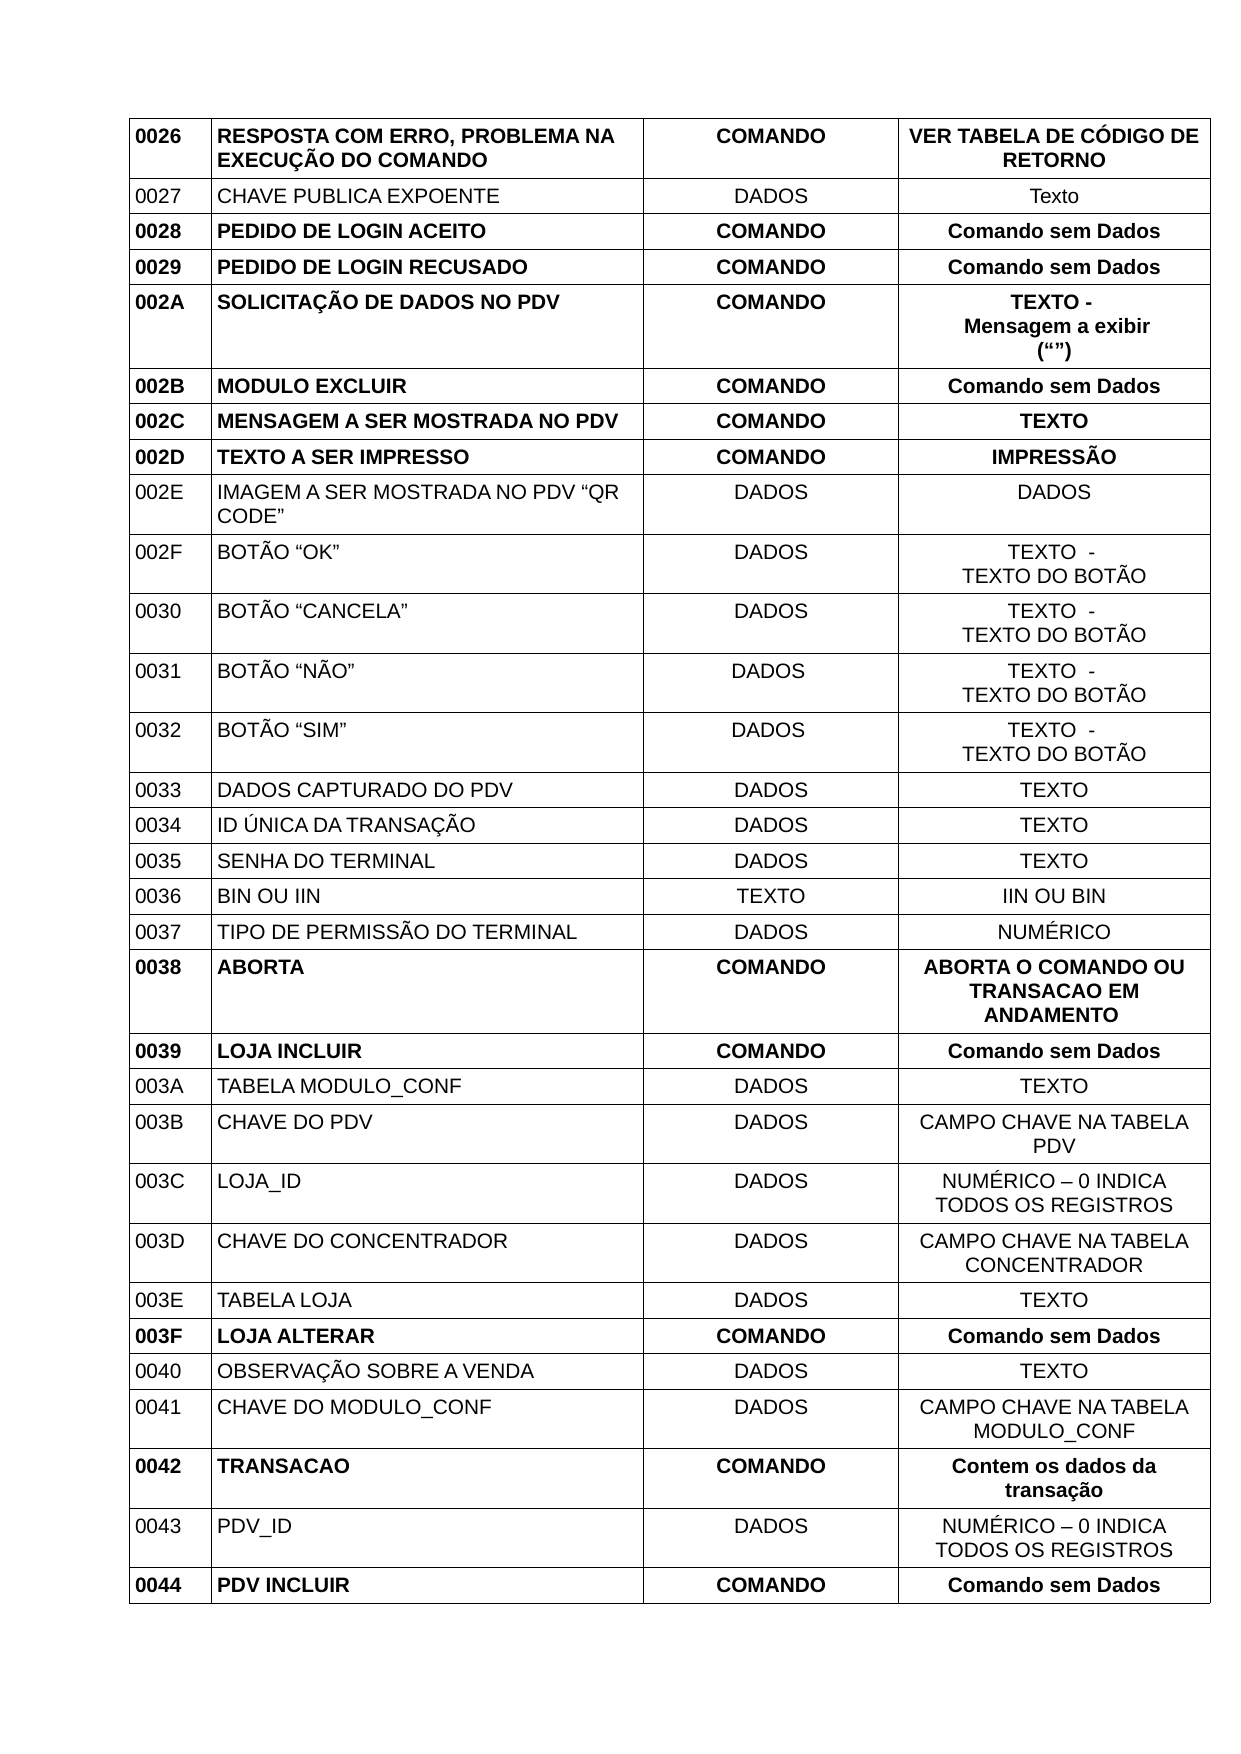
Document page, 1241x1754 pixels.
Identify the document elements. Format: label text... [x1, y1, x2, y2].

table_cell COMANDO [644, 404, 898, 439]
table_cell COMANDO [644, 119, 898, 178]
table_cell DADOS [644, 915, 898, 949]
table_cell 0038 [130, 950, 211, 1033]
table_cell TEXTO [899, 1069, 1210, 1104]
table_cell COMANDO [644, 369, 898, 403]
table_cell NUMÉRICO – 0 INDICA TODOS OS REGISTROS [899, 1164, 1210, 1223]
table_cell DADOS [644, 179, 898, 213]
table_cell 0035 [130, 844, 211, 878]
table_cell Comando sem Dados [899, 1034, 1210, 1068]
table_cell DADOS [644, 1164, 898, 1223]
table_cell 002F [130, 535, 211, 593]
table_cell 003B [130, 1105, 211, 1163]
table_cell COMANDO [644, 1449, 898, 1508]
table_cell DADOS [644, 1224, 898, 1282]
table_cell PDV INCLUIR [212, 1568, 643, 1603]
table_cell DADOS [644, 535, 898, 593]
table_cell NUMÉRICO – 0 INDICA TODOS OS REGISTROS [899, 1509, 1210, 1567]
table_cell 002E [130, 475, 211, 534]
table_cell 003E [130, 1283, 211, 1318]
table_cell DADOS [644, 475, 898, 534]
table_cell TEXTO - TEXTO DO BOTÃO [899, 594, 1210, 653]
table_cell NUMÉRICO [899, 915, 1210, 949]
table_cell MENSAGEM A SER MOSTRADA NO PDV [212, 404, 643, 439]
table_cell 003F [130, 1319, 211, 1353]
table_cell 0043 [130, 1509, 211, 1567]
table_cell DADOS [644, 654, 898, 712]
table_cell Comando sem Dados [899, 369, 1210, 403]
table_cell DADOS [644, 844, 898, 878]
table_cell CHAVE DO PDV [212, 1105, 643, 1163]
table_cell 0033 [130, 773, 211, 807]
table_cell COMANDO [644, 1034, 898, 1068]
table_cell RESPOSTA COM ERRO, PROBLEMA NA EXECUÇÃO DO COMANDO [212, 119, 643, 178]
table_cell DADOS CAPTURADO DO PDV [212, 773, 643, 807]
table_cell TEXTO [899, 1354, 1210, 1389]
table_cell IMPRESSÃO [899, 440, 1210, 474]
table_cell CHAVE DO CONCENTRADOR [212, 1224, 643, 1282]
table_cell Contem os dados da transação [899, 1449, 1210, 1508]
table_cell IIN OU BIN [899, 879, 1210, 914]
table_cell PEDIDO DE LOGIN ACEITO [212, 214, 643, 249]
table_cell DADOS [644, 1354, 898, 1389]
table_cell DADOS [644, 1105, 898, 1163]
table_cell 0032 [130, 713, 211, 772]
table_cell TEXTO [899, 808, 1210, 843]
table_cell TEXTO [899, 844, 1210, 878]
table_cell Comando sem Dados [899, 214, 1210, 249]
table_cell 0026 [130, 119, 211, 178]
table_cell VER TABELA DE CÓDIGO DE RETORNO [899, 119, 1210, 178]
table_cell CAMPO CHAVE NA TABELA MODULO_CONF [899, 1390, 1210, 1448]
table_cell TABELA LOJA [212, 1283, 643, 1318]
table_cell BOTÃO “OK” [212, 535, 643, 593]
table_cell DADOS [644, 808, 898, 843]
table_cell 003A [130, 1069, 211, 1104]
table_cell TIPO DE PERMISSÃO DO TERMINAL [212, 915, 643, 949]
table_cell TRANSACAO [212, 1449, 643, 1508]
table_cell COMANDO [644, 950, 898, 1033]
table_cell TEXTO [644, 879, 898, 914]
table_cell Comando sem Dados [899, 250, 1210, 284]
table_cell COMANDO [644, 250, 898, 284]
table_cell 0030 [130, 594, 211, 653]
table_cell DADOS [644, 1069, 898, 1104]
table_cell CAMPO CHAVE NA TABELA PDV [899, 1105, 1210, 1163]
table_cell BOTÃO “CANCELA” [212, 594, 643, 653]
table_cell 0044 [130, 1568, 211, 1603]
table_cell 003D [130, 1224, 211, 1282]
table_cell 0031 [130, 654, 211, 712]
table_cell LOJA_ID [212, 1164, 643, 1223]
table_cell TEXTO - Mensagem a exibir (“”) [899, 285, 1210, 368]
table_cell 0029 [130, 250, 211, 284]
table_cell DADOS [899, 475, 1210, 534]
table_cell ABORTA O COMANDO OU TRANSACAO EM ANDAMENTO [899, 950, 1210, 1033]
table_cell BOTÃO “SIM” [212, 713, 643, 772]
table_cell Comando sem Dados [899, 1568, 1210, 1603]
table_cell DADOS [644, 773, 898, 807]
table_cell PEDIDO DE LOGIN RECUSADO [212, 250, 643, 284]
table_cell ID ÚNICA DA TRANSAÇÃO [212, 808, 643, 843]
table_cell 002D [130, 440, 211, 474]
table_cell TEXTO - TEXTO DO BOTÃO [899, 713, 1210, 772]
table_cell 0034 [130, 808, 211, 843]
table_cell 002A [130, 285, 211, 368]
table_cell COMANDO [644, 285, 898, 368]
table_cell Comando sem Dados [899, 1319, 1210, 1353]
table_cell 0041 [130, 1390, 211, 1448]
table_cell SENHA DO TERMINAL [212, 844, 643, 878]
table_cell DADOS [644, 1283, 898, 1318]
table_cell ABORTA [212, 950, 643, 1033]
table_cell CAMPO CHAVE NA TABELA CONCENTRADOR [899, 1224, 1210, 1282]
table_cell COMANDO [644, 214, 898, 249]
table_cell Texto [899, 179, 1210, 213]
table_cell OBSERVAÇÃO SOBRE A VENDA [212, 1354, 643, 1389]
table_cell PDV_ID [212, 1509, 643, 1567]
table_cell COMANDO [644, 1319, 898, 1353]
table_cell TEXTO [899, 1283, 1210, 1318]
table_cell 0037 [130, 915, 211, 949]
table_cell DADOS [644, 1390, 898, 1448]
table_cell TEXTO [899, 404, 1210, 439]
table_cell TEXTO - TEXTO DO BOTÃO [899, 535, 1210, 593]
table_cell COMANDO [644, 1568, 898, 1603]
table_cell BIN OU IIN [212, 879, 643, 914]
table_cell 0028 [130, 214, 211, 249]
table_cell 0036 [130, 879, 211, 914]
table_cell LOJA INCLUIR [212, 1034, 643, 1068]
table_cell 002C [130, 404, 211, 439]
table_cell DADOS [644, 1509, 898, 1567]
table_cell 0027 [130, 179, 211, 213]
table_cell BOTÃO “NÃO” [212, 654, 643, 712]
table_cell LOJA ALTERAR [212, 1319, 643, 1353]
table_cell 0040 [130, 1354, 211, 1389]
table_cell DADOS [644, 713, 898, 772]
table_cell COMANDO [644, 440, 898, 474]
table_cell TEXTO - TEXTO DO BOTÃO [899, 654, 1210, 712]
table_cell CHAVE DO MODULO_CONF [212, 1390, 643, 1448]
table_cell TABELA MODULO_CONF [212, 1069, 643, 1104]
table_cell IMAGEM A SER MOSTRADA NO PDV “QR CODE” [212, 475, 643, 534]
table_cell TEXTO A SER IMPRESSO [212, 440, 643, 474]
table_cell 003C [130, 1164, 211, 1223]
table_cell CHAVE PUBLICA EXPOENTE [212, 179, 643, 213]
table_cell 002B [130, 369, 211, 403]
table_cell 0042 [130, 1449, 211, 1508]
table_cell DADOS [644, 594, 898, 653]
table_cell 0039 [130, 1034, 211, 1068]
table_cell MODULO EXCLUIR [212, 369, 643, 403]
table_cell TEXTO [899, 773, 1210, 807]
table_cell SOLICITAÇÃO DE DADOS NO PDV [212, 285, 643, 368]
